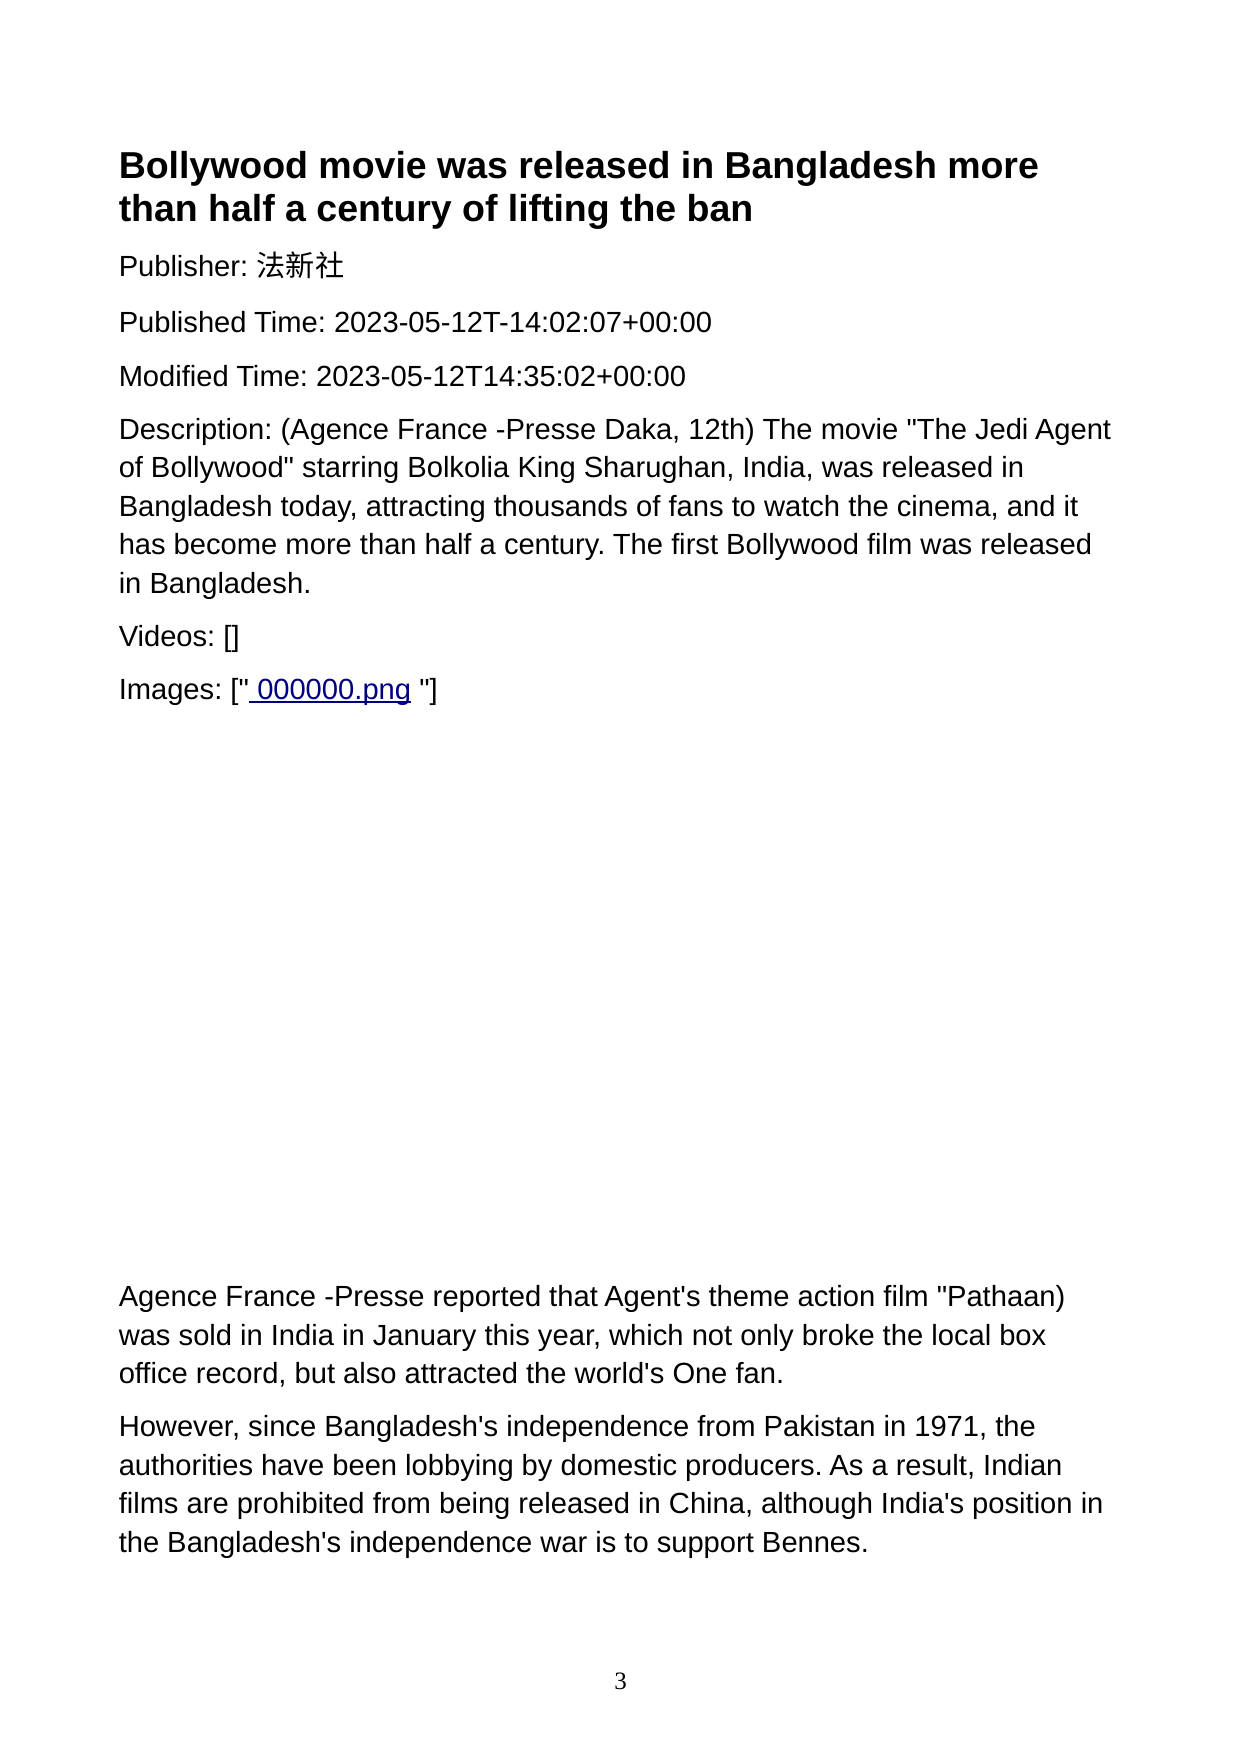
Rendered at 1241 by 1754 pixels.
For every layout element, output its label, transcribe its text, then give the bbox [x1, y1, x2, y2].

text Publisher: 法新社 [118, 242, 1122, 284]
text Modified Time: 2023-05-12T14:35:02+00:00 [118, 358, 1122, 392]
subtitle Bollywood movie was released in Bangladesh more than half a century of lifting the ban [118, 143, 1122, 230]
text Published Time: 2023-05-12T-14:02:07+00:00 [118, 305, 1122, 339]
text Videos: [] [118, 619, 1122, 652]
text Agence France -Presse reported that Agent's theme action film "Pathaan) was sold in India in January this year, which not only broke the local box office record, but also attracted the world's One fan. [118, 725, 1122, 1390]
text Images: [" 000000.png "] [118, 672, 1122, 706]
text However, since Bangladesh's independence from Pakistan in 1971, the authorities have been lobbying by domestic producers. As a result, Indian films are prohibited from being released in China, although India's position in the Bangladesh's independence war is to support Bennes. [118, 1409, 1122, 1558]
text Description: (Agence France -Presse Daka, 12th) The movie "The Jedi Agent of Bollywood" starring Bolkolia King Sharughan, India, was released in Bangladesh today, attracting thousands of fans to watch the cinema, and it has become more than half a century. The first Bollywood film was released in Bangladesh. [118, 412, 1122, 599]
